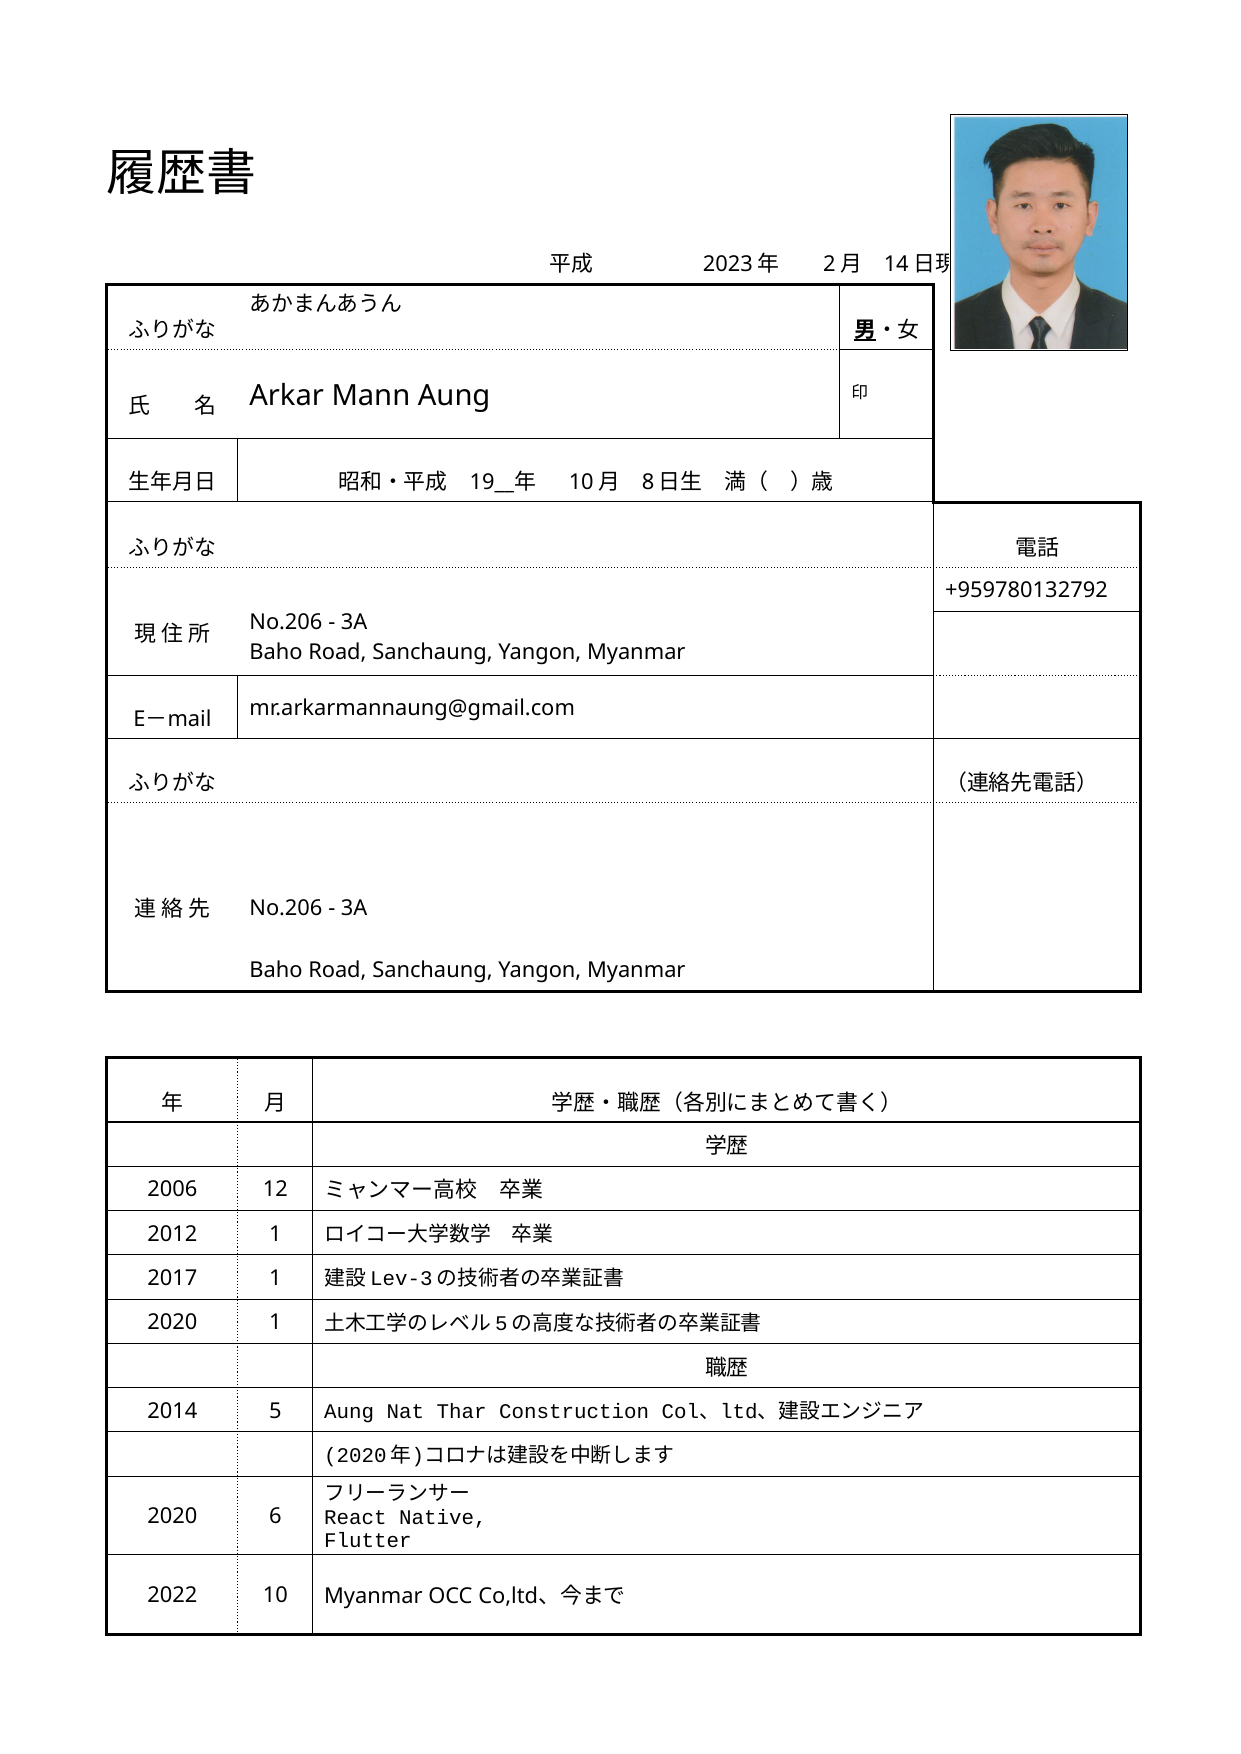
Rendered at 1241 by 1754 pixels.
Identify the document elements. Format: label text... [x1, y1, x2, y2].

table_header 年 [108, 1059, 238, 1121]
table_cell [935, 349, 1141, 437]
table_cell mr.arkarmannaung@gmail.com [238, 676, 933, 738]
table_cell 2022 [108, 1555, 238, 1633]
table_cell No.206 - 3A Baho Road, Sanchaung, Yangon, Myanmar [238, 567, 933, 674]
table_cell 12 [238, 1167, 312, 1210]
table_cell （連絡先電話） [934, 739, 1139, 802]
table_cell 建設Lev-3の技術者の卒業証書 [313, 1255, 1139, 1298]
table_cell [238, 1123, 312, 1166]
text 平成 2023年 2月 14日現在 [106, 221, 949, 283]
table_cell フリーランサー React Native, Flutter [313, 1477, 1139, 1554]
table_cell 印 [840, 350, 932, 437]
table_cell Myanmar OCC Co,ltd、今まで [313, 1555, 1139, 1633]
table_cell [108, 1432, 238, 1476]
table_cell No.206 - 3A Baho Road, Sanchaung, Yangon, Myanmar [238, 802, 933, 990]
text 履歴書 [106, 96, 1152, 351]
table_cell 1 [238, 1211, 312, 1254]
table_cell 5 [238, 1388, 312, 1431]
table_cell [238, 1432, 312, 1476]
table_cell 2020 [108, 1477, 238, 1554]
table_cell [238, 1344, 312, 1387]
table_cell 職歴 [313, 1344, 1139, 1387]
table_cell ふりがな [108, 739, 238, 802]
table_cell ふりがな [108, 502, 238, 567]
table_cell [238, 739, 933, 802]
table_cell 2012 [108, 1211, 238, 1254]
table_cell [108, 1123, 238, 1166]
table_cell 10 [238, 1555, 312, 1633]
table_cell 氏 名 [108, 349, 238, 437]
table_cell 2014 [108, 1388, 238, 1431]
table_cell 2020 [108, 1300, 238, 1343]
table_header 学歴・職歴（各別にまとめて書く） [313, 1059, 1139, 1121]
table_cell 1 [238, 1255, 312, 1298]
table_cell Arkar Mann Aung [238, 349, 839, 437]
table_cell 2006 [108, 1167, 238, 1210]
table_cell [935, 438, 1141, 501]
table_cell 生年月日 [108, 439, 237, 501]
table_cell 電話 [934, 504, 1139, 567]
table_header 月 [238, 1059, 312, 1121]
table_cell [934, 802, 1139, 990]
table_cell [108, 1344, 238, 1387]
table_cell [934, 612, 1139, 674]
table_cell 昭和・平成 19__年 10月 8日生 満（ ）歳 [238, 439, 932, 501]
table_cell 6 [238, 1477, 312, 1554]
table_cell [238, 502, 933, 567]
table_header あかまんあうん [238, 286, 839, 349]
table_cell +959780132792 [934, 567, 1139, 611]
table_header 男・女 [840, 286, 932, 349]
table_header [935, 283, 949, 349]
table_cell ミャンマー高校 卒業 [313, 1167, 1139, 1210]
table_cell 土木工学のレベル5の高度な技術者の卒業証書 [313, 1300, 1139, 1343]
table_cell E－mail [108, 676, 237, 738]
table_cell 現 住 所 [108, 567, 238, 674]
table_cell ロイコー大学数学 卒業 [313, 1211, 1139, 1254]
table_cell (2020年)コロナは建設を中断します [313, 1432, 1139, 1476]
table_cell 学歴 [313, 1123, 1139, 1166]
table_cell 2017 [108, 1255, 238, 1298]
table_cell 連 絡 先 [108, 802, 238, 990]
table_cell Aung Nat Thar Construction Col、ltd、建設エンジニア [313, 1388, 1139, 1431]
table_header ふりがな [108, 286, 238, 349]
text 平成 2023年 2月 14日現在 [1128, 221, 1152, 283]
table_header [1128, 283, 1141, 349]
table_cell [934, 675, 1139, 738]
table_cell 1 [238, 1300, 312, 1343]
